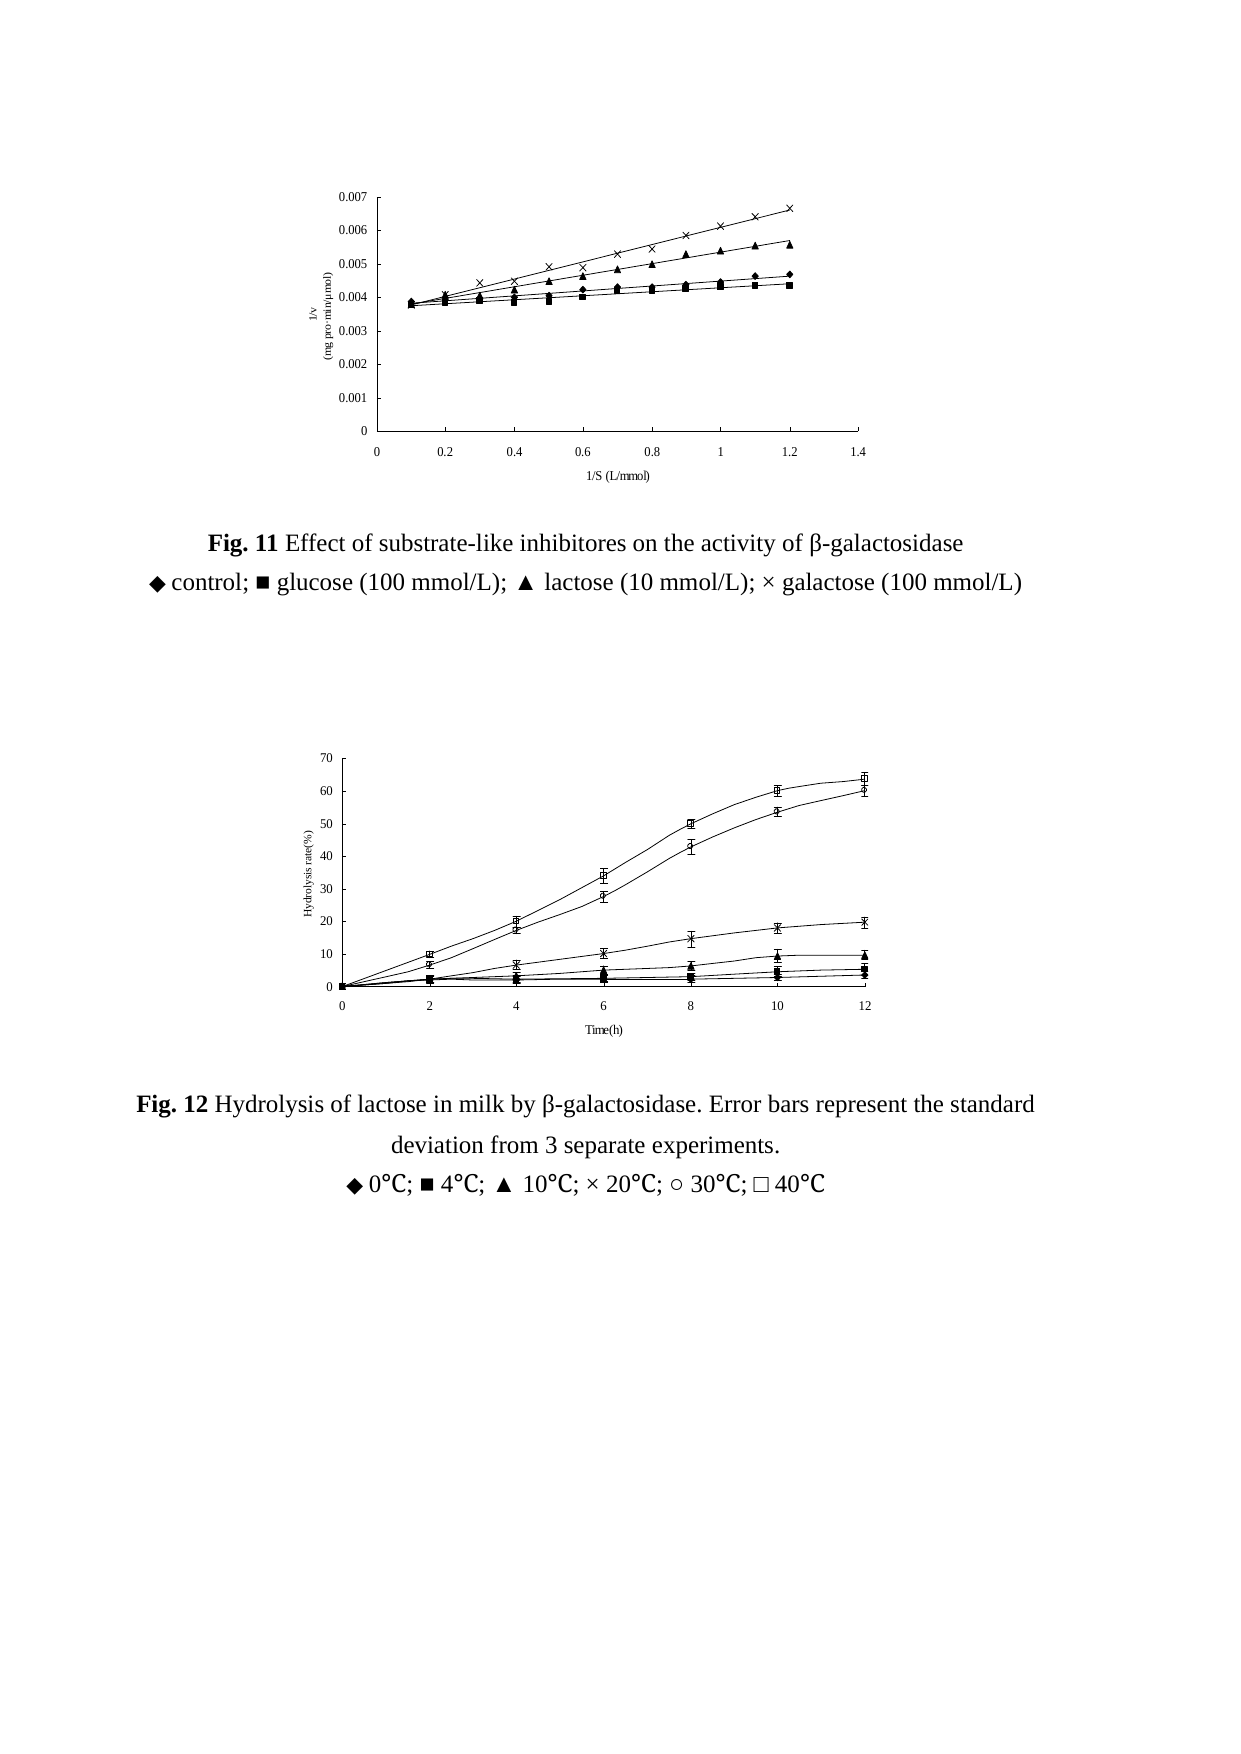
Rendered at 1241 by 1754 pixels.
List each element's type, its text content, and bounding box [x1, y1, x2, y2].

list ◆ 0℃; ■ 4℃; ▲ 10℃; × 20℃; ○ 30℃; □ 40℃ [118, 1168, 1053, 1201]
text Fig. 12 Hydrolysis of lactose in milk by β-galactosidase. Error bars represent the standard deviation from 3 separate experiments. [118, 1088, 1053, 1161]
text Fig. 11 Effect of substrate-like inhibitores on the activity of β-galactosidase [118, 526, 1053, 559]
text ◆ control; ■ glucose (100 mmol/L); ▲ lactose (10 mmol/L); × galactose (100 mmol/L) [118, 566, 1053, 598]
